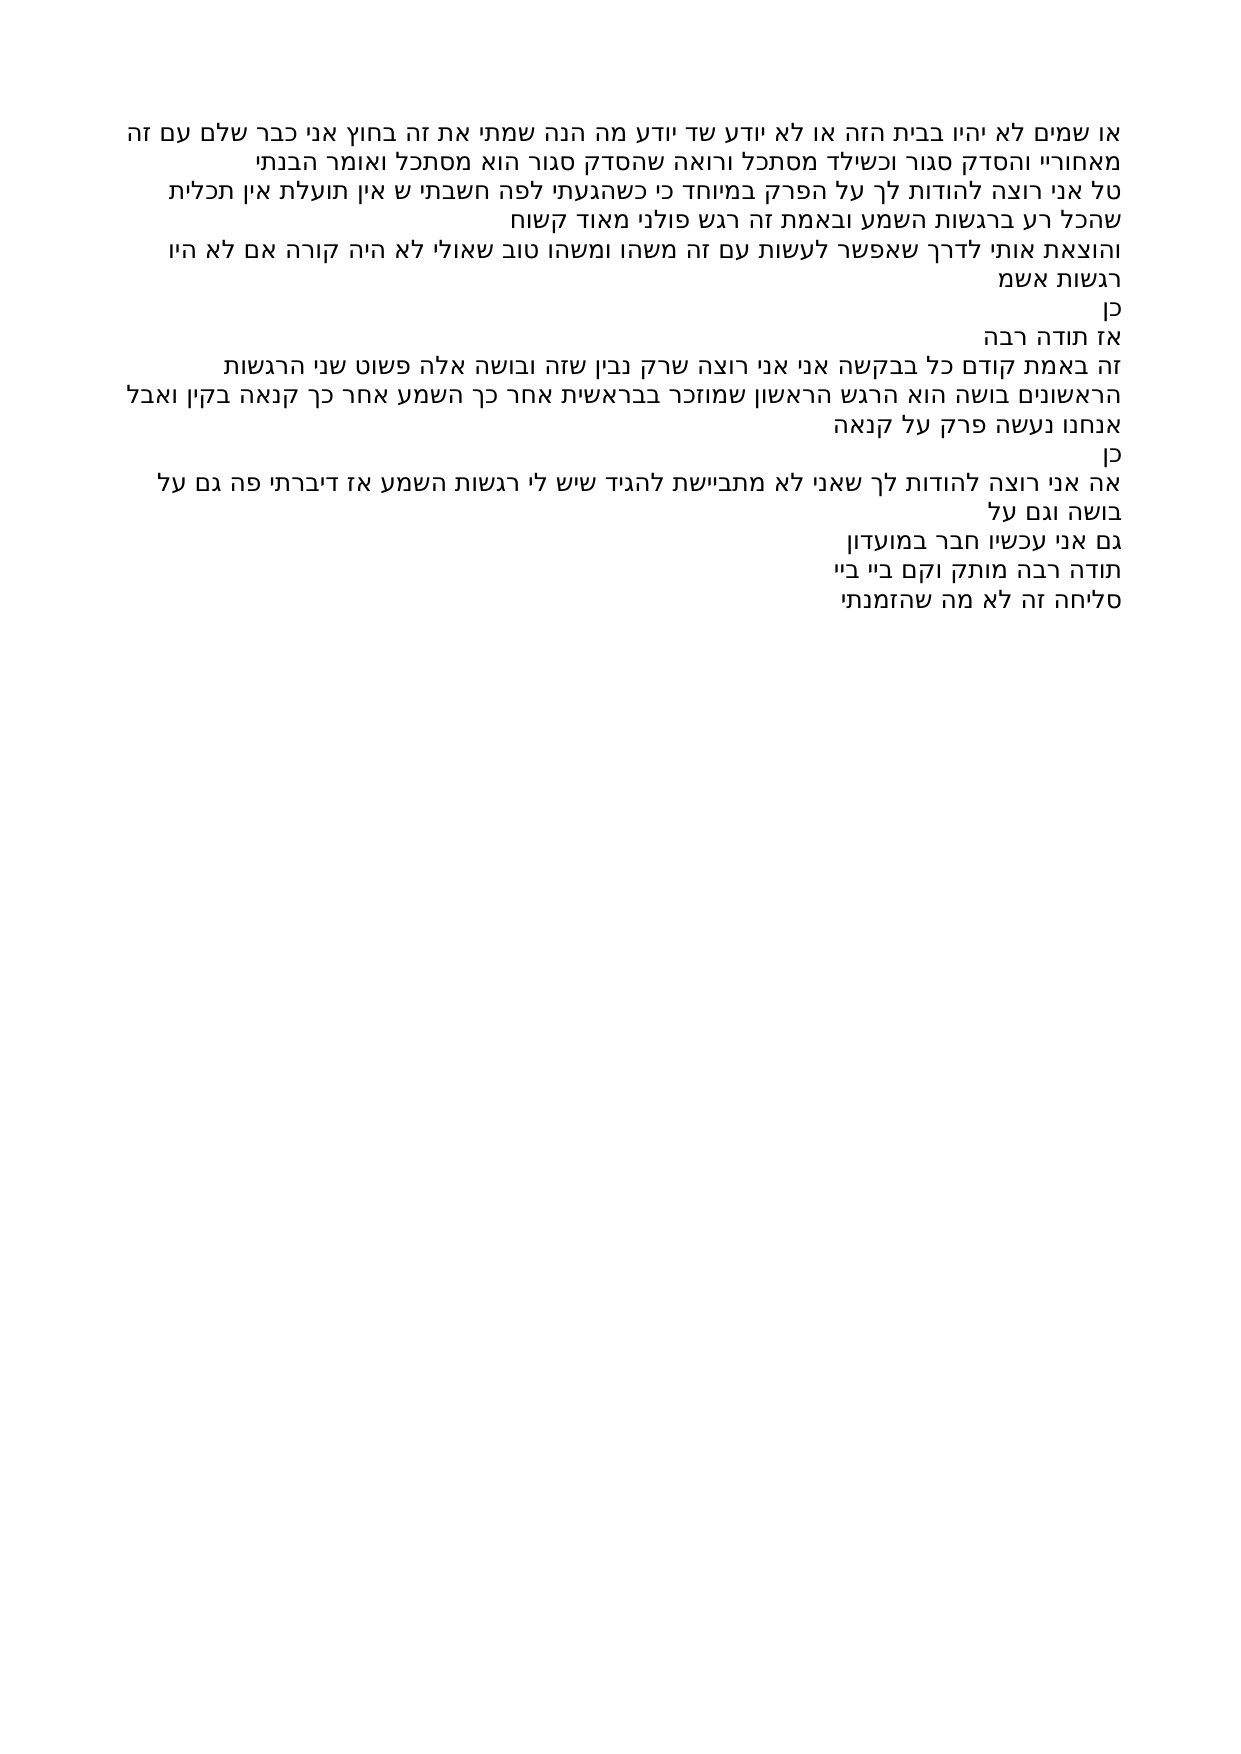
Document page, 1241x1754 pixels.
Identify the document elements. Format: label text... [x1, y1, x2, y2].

text תודה רבה מותק וקם ביי ביי [118, 556, 1122, 585]
text או שמים לא יהיו בבית הזה או לא יודע שד יודע מה הנה שמתי את זה בחוץ אני כבר שלם עם זה מאחוריי והסדק סגור וכשילד מסתכל ורואה שהסדק סגור הוא מסתכל ואומר הבנתי [118, 118, 1122, 176]
text גם אני עכשיו חבר במועדון [118, 526, 1122, 556]
text סליחה זה לא מה שהזמנתי [118, 585, 1122, 614]
text זה באמת קודם כל בבקשה אני אני רוצה שרק נבין שזה ובושה אלה פשוט שני הרגשות הראשונים בושה הוא הרגש הראשון שמוזכר בבראשית אחר כך השמע אחר כך קנאה בקין ואבל [118, 351, 1122, 410]
text כן [118, 293, 1122, 322]
text והוצאת אותי לדרך שאפשר לעשות עם זה משהו ומשהו טוב שאולי לא היה קורה אם לא היו רגשות אשמ [118, 235, 1122, 293]
text אנחנו נעשה פרק על קנאה [118, 410, 1122, 439]
text טל אני רוצה להודות לך על הפרק במיוחד כי כשהגעתי לפה חשבתי ש אין תועלת אין תכלית שהכל רע ברגשות השמע ובאמת זה רגש פולני מאוד קשוח [118, 176, 1122, 235]
text כן [118, 439, 1122, 468]
text אה אני רוצה להודות לך שאני לא מתביישת להגיד שיש לי רגשות השמע אז דיברתי פה גם על בושה וגם על [118, 468, 1122, 526]
text אז תודה רבה [118, 322, 1122, 351]
